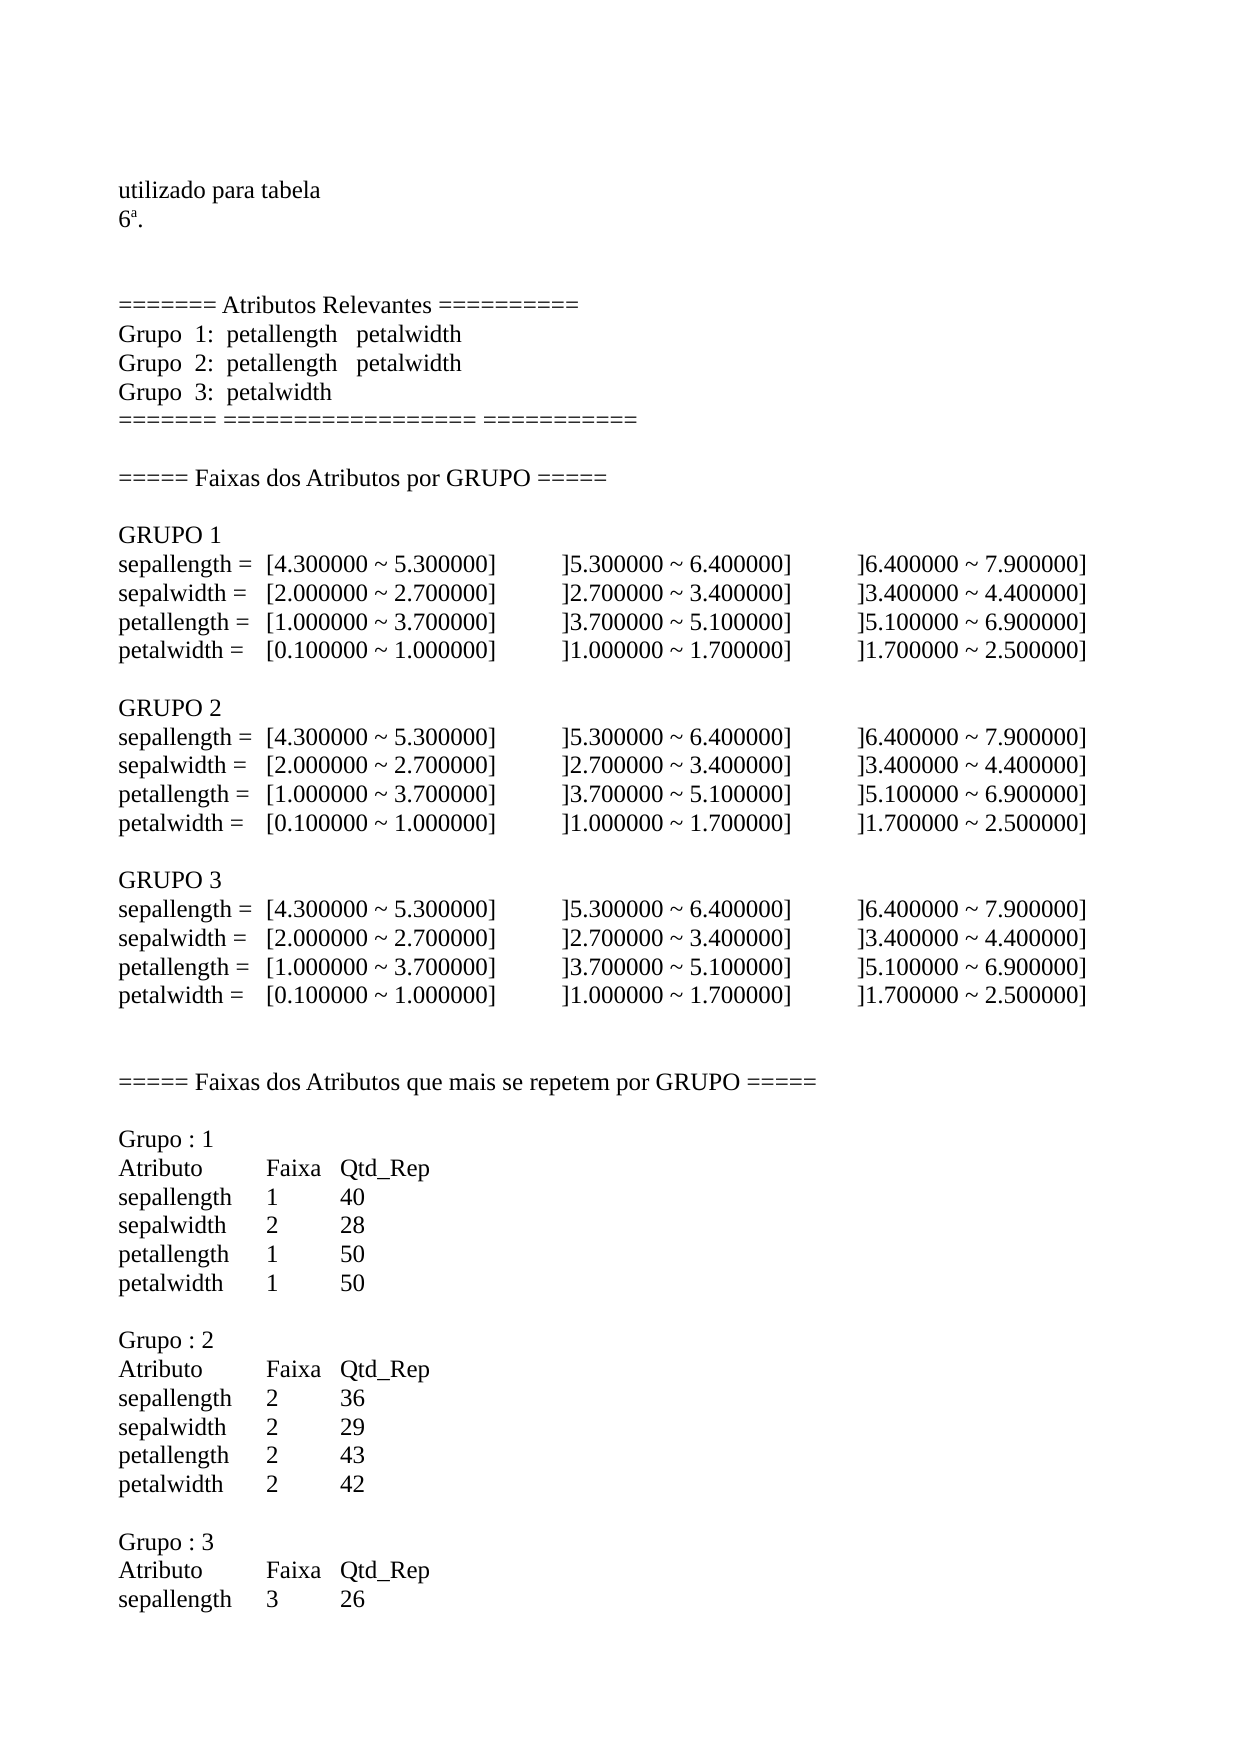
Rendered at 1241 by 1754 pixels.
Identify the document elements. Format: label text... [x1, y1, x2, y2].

text petalwidth = [0.100000 ~ 1.000000] ]1.000000 ~ 1.700000] ]1.700000 ~ 2.500000] [118, 636, 1122, 664]
text Grupo 1: petallength petalwidth [118, 319, 1122, 348]
text sepallength = [4.300000 ~ 5.300000] ]5.300000 ~ 6.400000] ]6.400000 ~ 7.900000] [118, 549, 1122, 578]
text Atributo Faixa Qtd_Rep [118, 1354, 1122, 1383]
text GRUPO 1 [118, 521, 1122, 549]
text petallength 2 43 [118, 1441, 1122, 1469]
text sepallength 2 36 [118, 1383, 1122, 1412]
text petalwidth = [0.100000 ~ 1.000000] ]1.000000 ~ 1.700000] ]1.700000 ~ 2.500000] [118, 981, 1122, 1009]
text ===== Faixas dos Atributos que mais se repetem por GRUPO ===== [118, 1067, 1122, 1096]
text petallength = [1.000000 ~ 3.700000] ]3.700000 ~ 5.100000] ]5.100000 ~ 6.900000] [118, 607, 1122, 636]
text Grupo 3: petalwidth [118, 377, 1122, 406]
text sepalwidth = [2.000000 ~ 2.700000] ]2.700000 ~ 3.400000] ]3.400000 ~ 4.400000] [118, 923, 1122, 952]
text Atributo Faixa Qtd_Rep [118, 1556, 1122, 1584]
text petalwidth 2 42 [118, 1469, 1122, 1498]
text GRUPO 2 [118, 693, 1122, 722]
text petallength = [1.000000 ~ 3.700000] ]3.700000 ~ 5.100000] ]5.100000 ~ 6.900000] [118, 779, 1122, 808]
text petalwidth 1 50 [118, 1268, 1122, 1297]
text Grupo 2: petallength petalwidth [118, 348, 1122, 377]
text sepallength 3 26 [118, 1584, 1122, 1613]
text petallength 1 50 [118, 1239, 1122, 1268]
text Grupo : 2 [118, 1326, 1122, 1354]
text Grupo : 3 [118, 1527, 1122, 1556]
text sepalwidth 2 28 [118, 1211, 1122, 1239]
text petallength = [1.000000 ~ 3.700000] ]3.700000 ~ 5.100000] ]5.100000 ~ 6.900000] [118, 952, 1122, 981]
text 6a. [118, 204, 1122, 233]
text GRUPO 3 [118, 866, 1122, 894]
text sepallength = [4.300000 ~ 5.300000] ]5.300000 ~ 6.400000] ]6.400000 ~ 7.900000] [118, 894, 1122, 923]
text ======= ================== =========== [118, 406, 1122, 434]
text petalwidth = [0.100000 ~ 1.000000] ]1.000000 ~ 1.700000] ]1.700000 ~ 2.500000] [118, 808, 1122, 837]
text Grupo : 1 [118, 1124, 1122, 1153]
text ===== Faixas dos Atributos por GRUPO ===== [118, 463, 1122, 492]
text sepalwidth 2 29 [118, 1412, 1122, 1441]
text sepallength = [4.300000 ~ 5.300000] ]5.300000 ~ 6.400000] ]6.400000 ~ 7.900000] [118, 722, 1122, 751]
text sepalwidth = [2.000000 ~ 2.700000] ]2.700000 ~ 3.400000] ]3.400000 ~ 4.400000] [118, 751, 1122, 779]
text sepalwidth = [2.000000 ~ 2.700000] ]2.700000 ~ 3.400000] ]3.400000 ~ 4.400000] [118, 578, 1122, 607]
text sepallength 1 40 [118, 1182, 1122, 1211]
text ======= Atributos Relevantes ========== [118, 291, 1122, 319]
text utilizado para tabela [118, 176, 1122, 204]
text Atributo Faixa Qtd_Rep [118, 1153, 1122, 1182]
